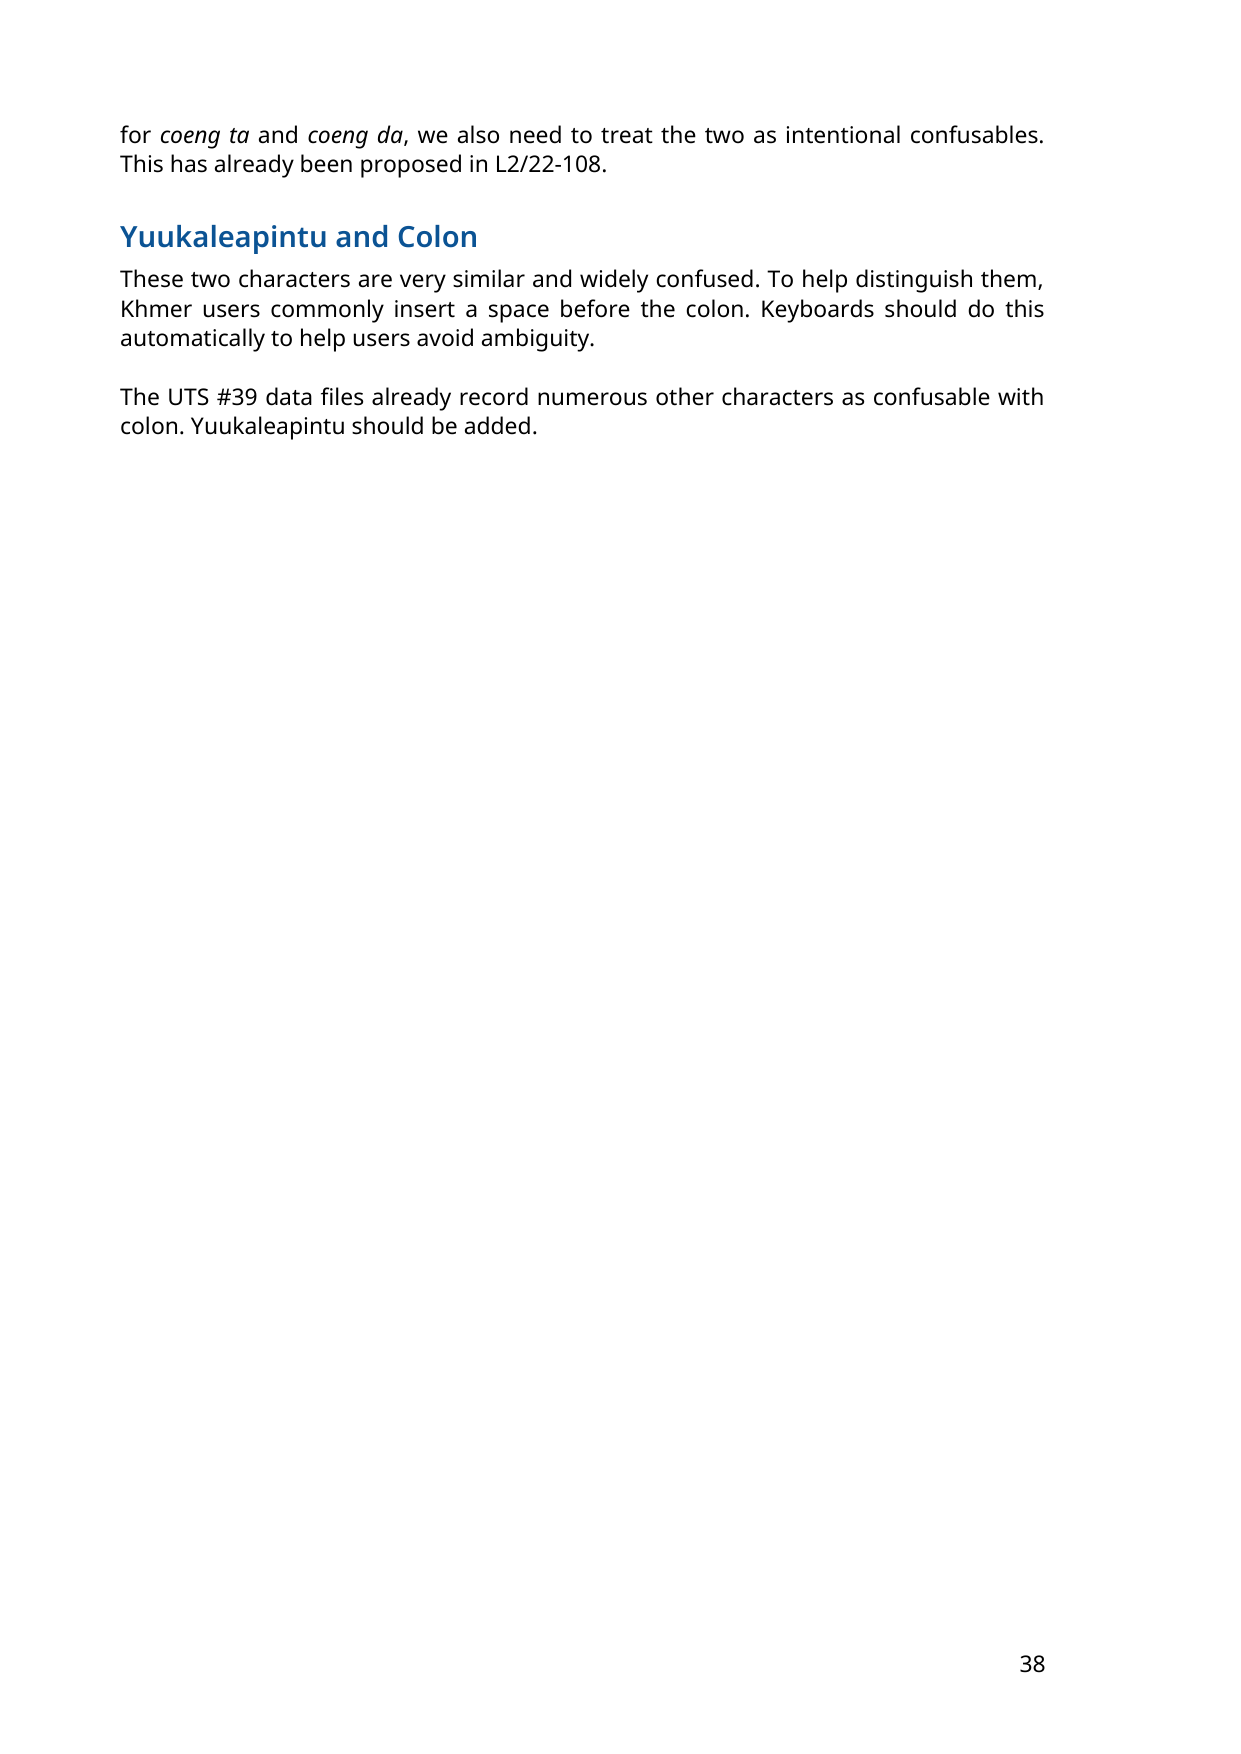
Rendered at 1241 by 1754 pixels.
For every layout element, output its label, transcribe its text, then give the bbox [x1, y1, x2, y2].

text for coeng ta and coeng da, we also need to treat the two as intentional confusables. This has already been proposed in L2/22-108. [120, 120, 1046, 179]
subtitle Yuukaleapintu and Colon [120, 216, 1046, 256]
text The UTS #39 data files already record numerous other characters as confusable with colon. Yuukaleapintu should be added. [120, 382, 1046, 441]
text These two characters are very similar and widely confused. To help distinguish them, Khmer users commonly insert a space before the colon. Keyboards should do this automatically to help users avoid ambiguity. [120, 264, 1046, 352]
